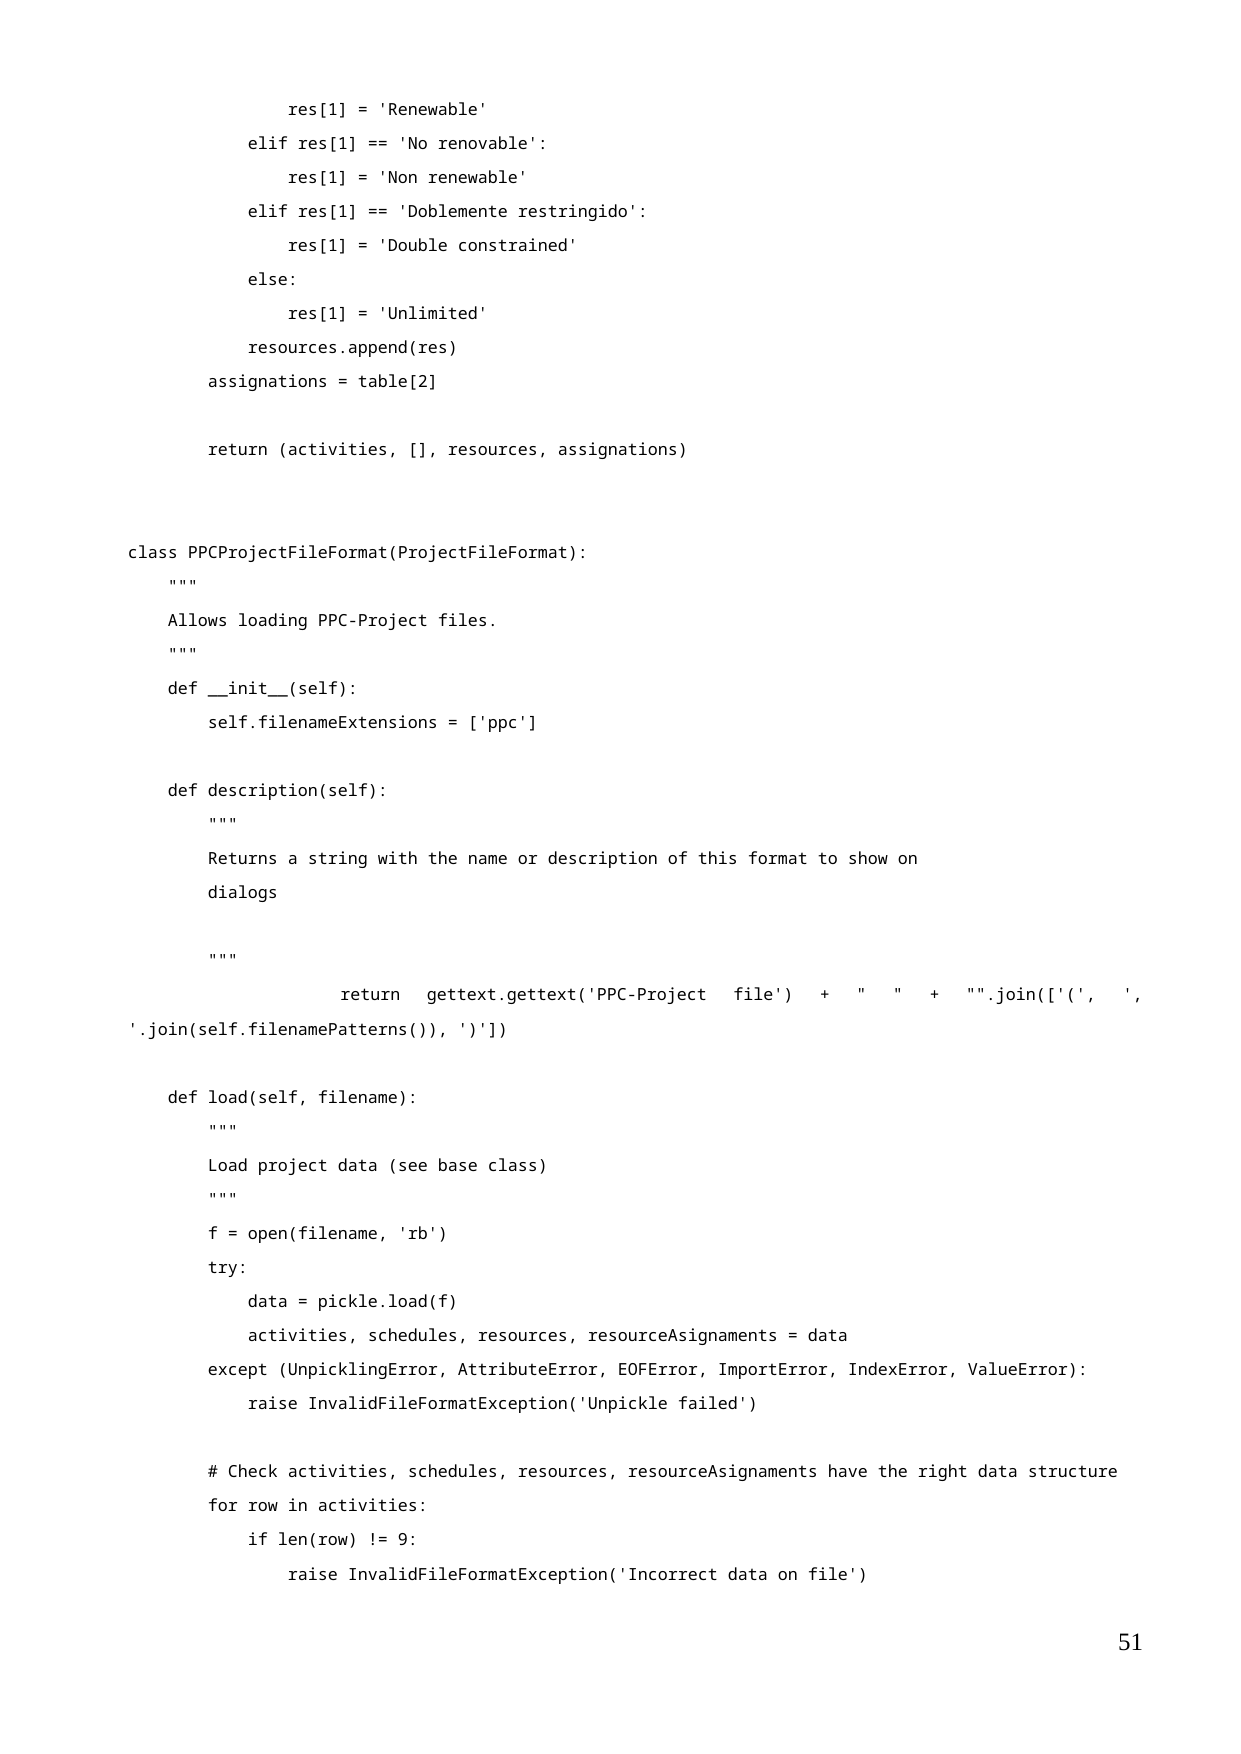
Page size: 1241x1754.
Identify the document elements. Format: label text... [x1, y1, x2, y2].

text f = open(filename, 'rb') [128, 1221, 1143, 1244]
text """ [128, 1187, 1143, 1210]
text # Check activities, schedules, resources, resourceAsignaments have the right data structure [128, 1460, 1143, 1483]
text activities, schedules, resources, resourceAsignaments = data [128, 1324, 1143, 1346]
text return gettext.gettext('PPC-Project file') + " " + "".join(['(', ', '.join(self.filenamePatterns()), ')']) [128, 983, 1143, 1040]
text """ [128, 949, 1143, 972]
text assignations = table[2] [128, 370, 1143, 393]
text """ [128, 1119, 1143, 1142]
text resources.append(res) [128, 336, 1143, 358]
text raise InvalidFileFormatException('Unpickle failed') [128, 1392, 1143, 1414]
text Returns a string with the name or description of this format to show on [128, 847, 1143, 869]
text except (UnpicklingError, AttributeError, EOFError, ImportError, IndexError, ValueError): [128, 1358, 1143, 1380]
text def __init__(self): [128, 676, 1143, 699]
text res[1] = 'Non renewable' [128, 166, 1143, 188]
text """ [128, 642, 1143, 665]
text raise InvalidFileFormatException('Incorrect data on file') [128, 1562, 1143, 1585]
text data = pickle.load(f) [128, 1289, 1143, 1312]
text res[1] = 'Renewable' [128, 97, 1143, 120]
text """ [128, 813, 1143, 835]
text """ [128, 574, 1143, 597]
text elif res[1] == 'No renovable': [128, 131, 1143, 154]
text class PPCProjectFileFormat(ProjectFileFormat): [128, 540, 1143, 563]
text def load(self, filename): [128, 1085, 1143, 1108]
text def description(self): [128, 779, 1143, 801]
text Allows loading PPC-Project files. [128, 608, 1143, 631]
text else: [128, 268, 1143, 290]
text return (activities, [], resources, assignations) [128, 438, 1143, 461]
text dialogs [128, 881, 1143, 903]
text Load project data (see base class) [128, 1153, 1143, 1176]
text self.filenameExtensions = ['ppc'] [128, 711, 1143, 733]
text elif res[1] == 'Doblemente restringido': [128, 199, 1143, 222]
text res[1] = 'Double constrained' [128, 234, 1143, 256]
text try: [128, 1256, 1143, 1278]
text for row in activities: [128, 1494, 1143, 1517]
text res[1] = 'Unlimited' [128, 302, 1143, 324]
text if len(row) != 9: [128, 1528, 1143, 1551]
